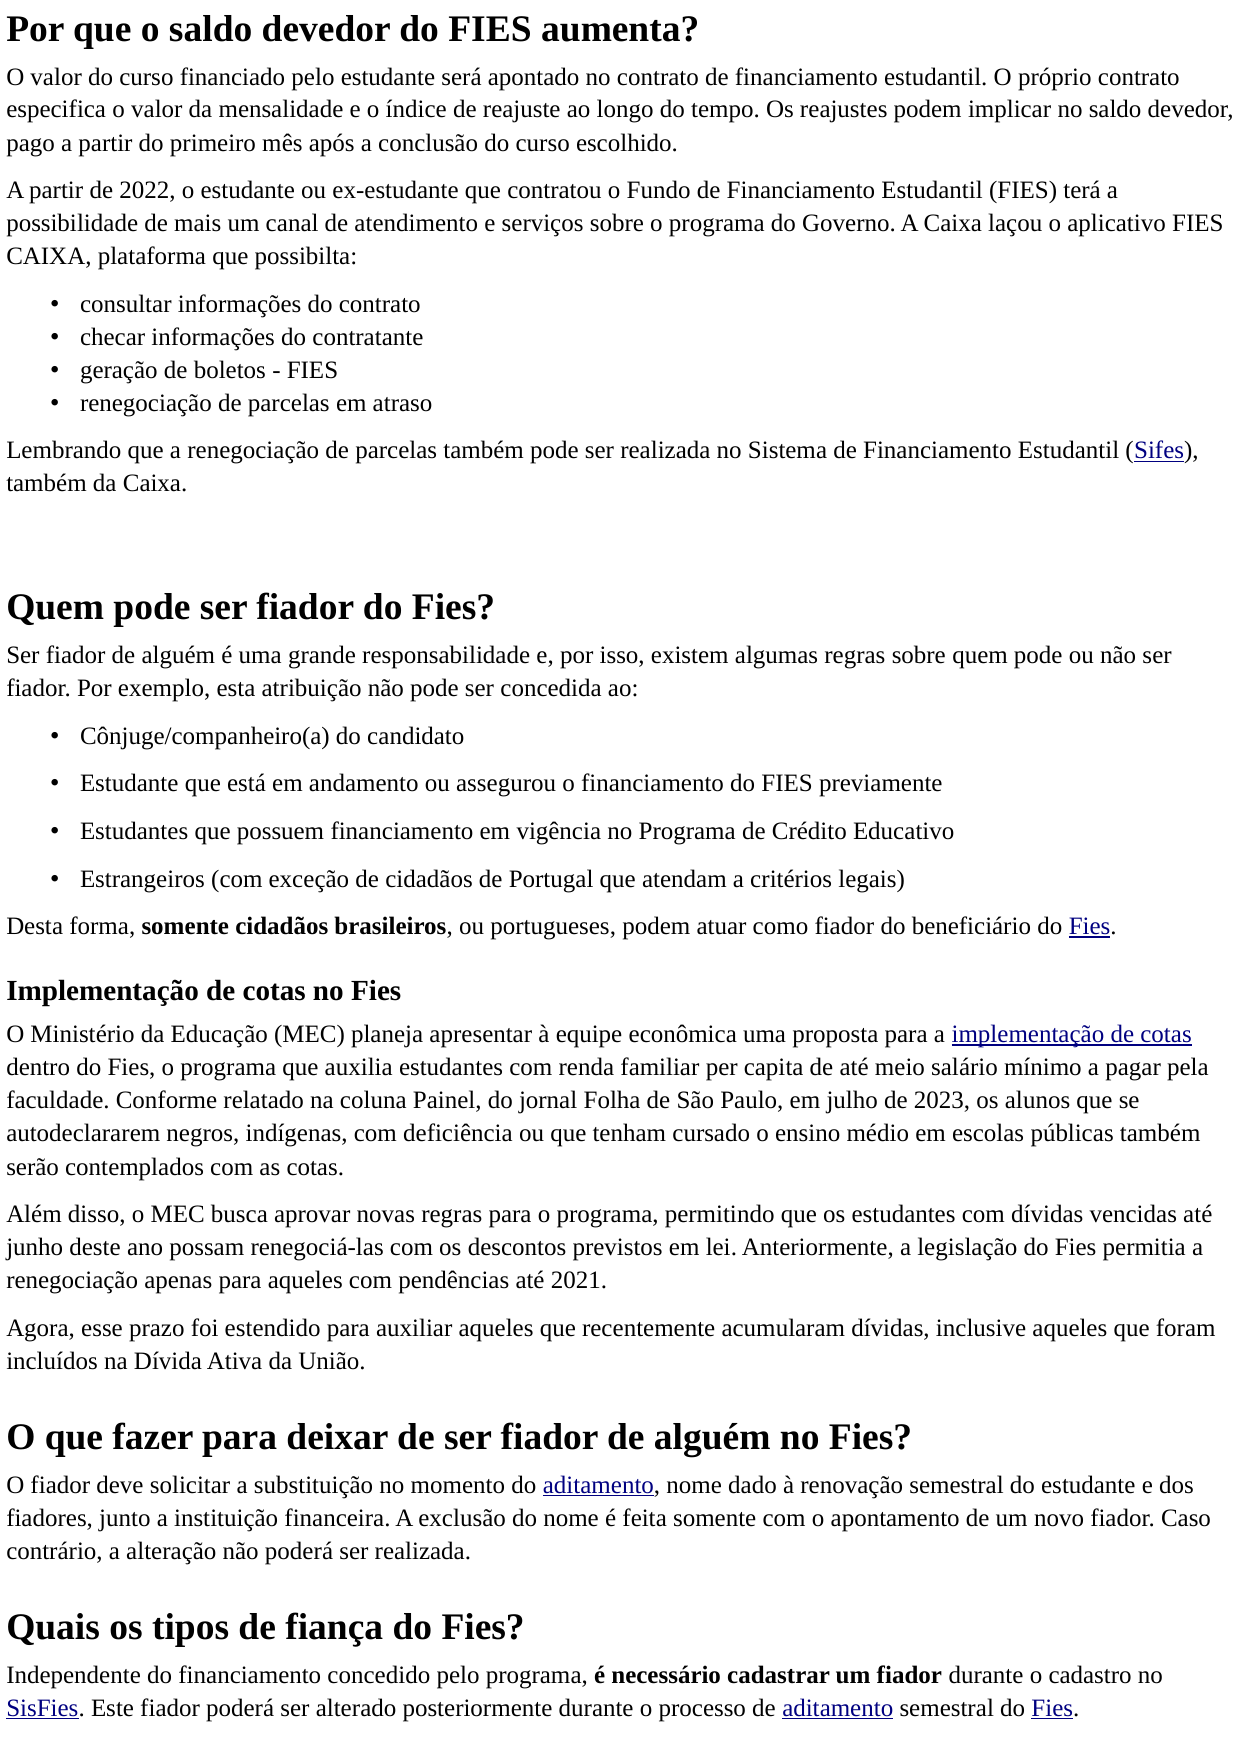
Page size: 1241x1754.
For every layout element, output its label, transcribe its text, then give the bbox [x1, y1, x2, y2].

text Independente do financiamento concedido pelo programa, é necessário cadastrar um fiador durante o cadastro no SisFies. Este fiador poderá ser alterado posteriormente durante o processo de aditamento semestral do Fies. [6, 1660, 1234, 1722]
text Além disso, o MEC busca aprovar novas regras para o programa, permitindo que os estudantes com dívidas vencidas até junho deste ano possam renegociá-las com os descontos previstos em lei. Anteriormente, a legislação do Fies permitia a renegociação apenas para aqueles com pendências até 2021. [6, 1199, 1234, 1294]
text A partir de 2022, o estudante ou ex-estudante que contratou o Fundo de Financiamento Estudantil (FIES) terá a possibilidade de mais um canal de atendimento e serviços sobre o programa do Governo. A Caixa laçou o aplicativo FIES CAIXA, plataforma que possibilta: [6, 175, 1234, 270]
text Lembrando que a renegociação de parcelas também pode ser realizada no Sistema de Financiamento Estudantil (Sifes), também da Caixa. [6, 436, 1234, 497]
list geração de boletos - FIES [50, 355, 1234, 384]
list consultar informações do contrato [50, 289, 1234, 318]
subtitle Quais os tipos de fiança do Fies? [6, 1604, 1234, 1647]
list renegociação de parcelas em atraso [50, 388, 1234, 417]
list Estudante que está em andamento ou assegurou o financiamento do FIES previamente [50, 768, 1234, 797]
subtitle O que fazer para deixar de ser fiador de alguém no Fies? [6, 1414, 1234, 1457]
list checar informações do contratante [50, 322, 1234, 351]
subtitle Por que o saldo devedor do FIES aumenta? [6, 6, 1234, 49]
list Estudantes que possuem financiamento em vigência no Programa de Crédito Educativo [50, 816, 1234, 845]
text Agora, esse prazo foi estendido para auxiliar aqueles que recentemente acumularam dívidas, inclusive aqueles que foram incluídos na Dívida Ativa da União. [6, 1313, 1234, 1374]
text Desta forma, somente cidadãos brasileiros, ou portugueses, podem atuar como fiador do beneficiário do Fies. [6, 911, 1234, 940]
list Cônjuge/companheiro(a) do candidato [50, 721, 1234, 749]
text O fiador deve solicitar a substituição no momento do aditamento, nome dado à renovação semestral do estudante e dos fiadores, junto a instituição financeira. A exclusão do nome é feita somente com o apontamento de um novo fiador. Caso contrário, a alteração não poderá ser realizada. [6, 1470, 1234, 1565]
subtitle Quem pode ser fiador do Fies? [6, 584, 1234, 628]
subtitle Implementação de cotas no Fies [6, 973, 1234, 1007]
text Ser fiador de alguém é uma grande responsabilidade e, por isso, existem algumas regras sobre quem pode ou não ser fiador. Por exemplo, esta atribuição não pode ser concedida ao: [6, 640, 1234, 702]
text O Ministério da Educação (MEC) planeja apresentar à equipe econômica uma proposta para a implementação de cotas dentro do Fies, o programa que auxilia estudantes com renda familiar per capita de até meio salário mínimo a pagar pela faculdade. Conforme relatado na coluna Painel, do jornal Folha de São Paulo, em julho de 2023, os alunos que se autodeclararem negros, indígenas, com deficiência ou que tenham cursado o ensino médio em escolas públicas também serão contemplados com as cotas. [6, 1019, 1234, 1180]
text O valor do curso financiado pelo estudante será apontado no contrato de financiamento estudantil. O próprio contrato especifica o valor da mensalidade e o índice de reajuste ao longo do tempo. Os reajustes podem implicar no saldo devedor, pago a partir do primeiro mês após a conclusão do curso escolhido. [6, 62, 1234, 156]
list Estrangeiros (com exceção de cidadãos de Portugal que atendam a critérios legais) [50, 864, 1234, 892]
